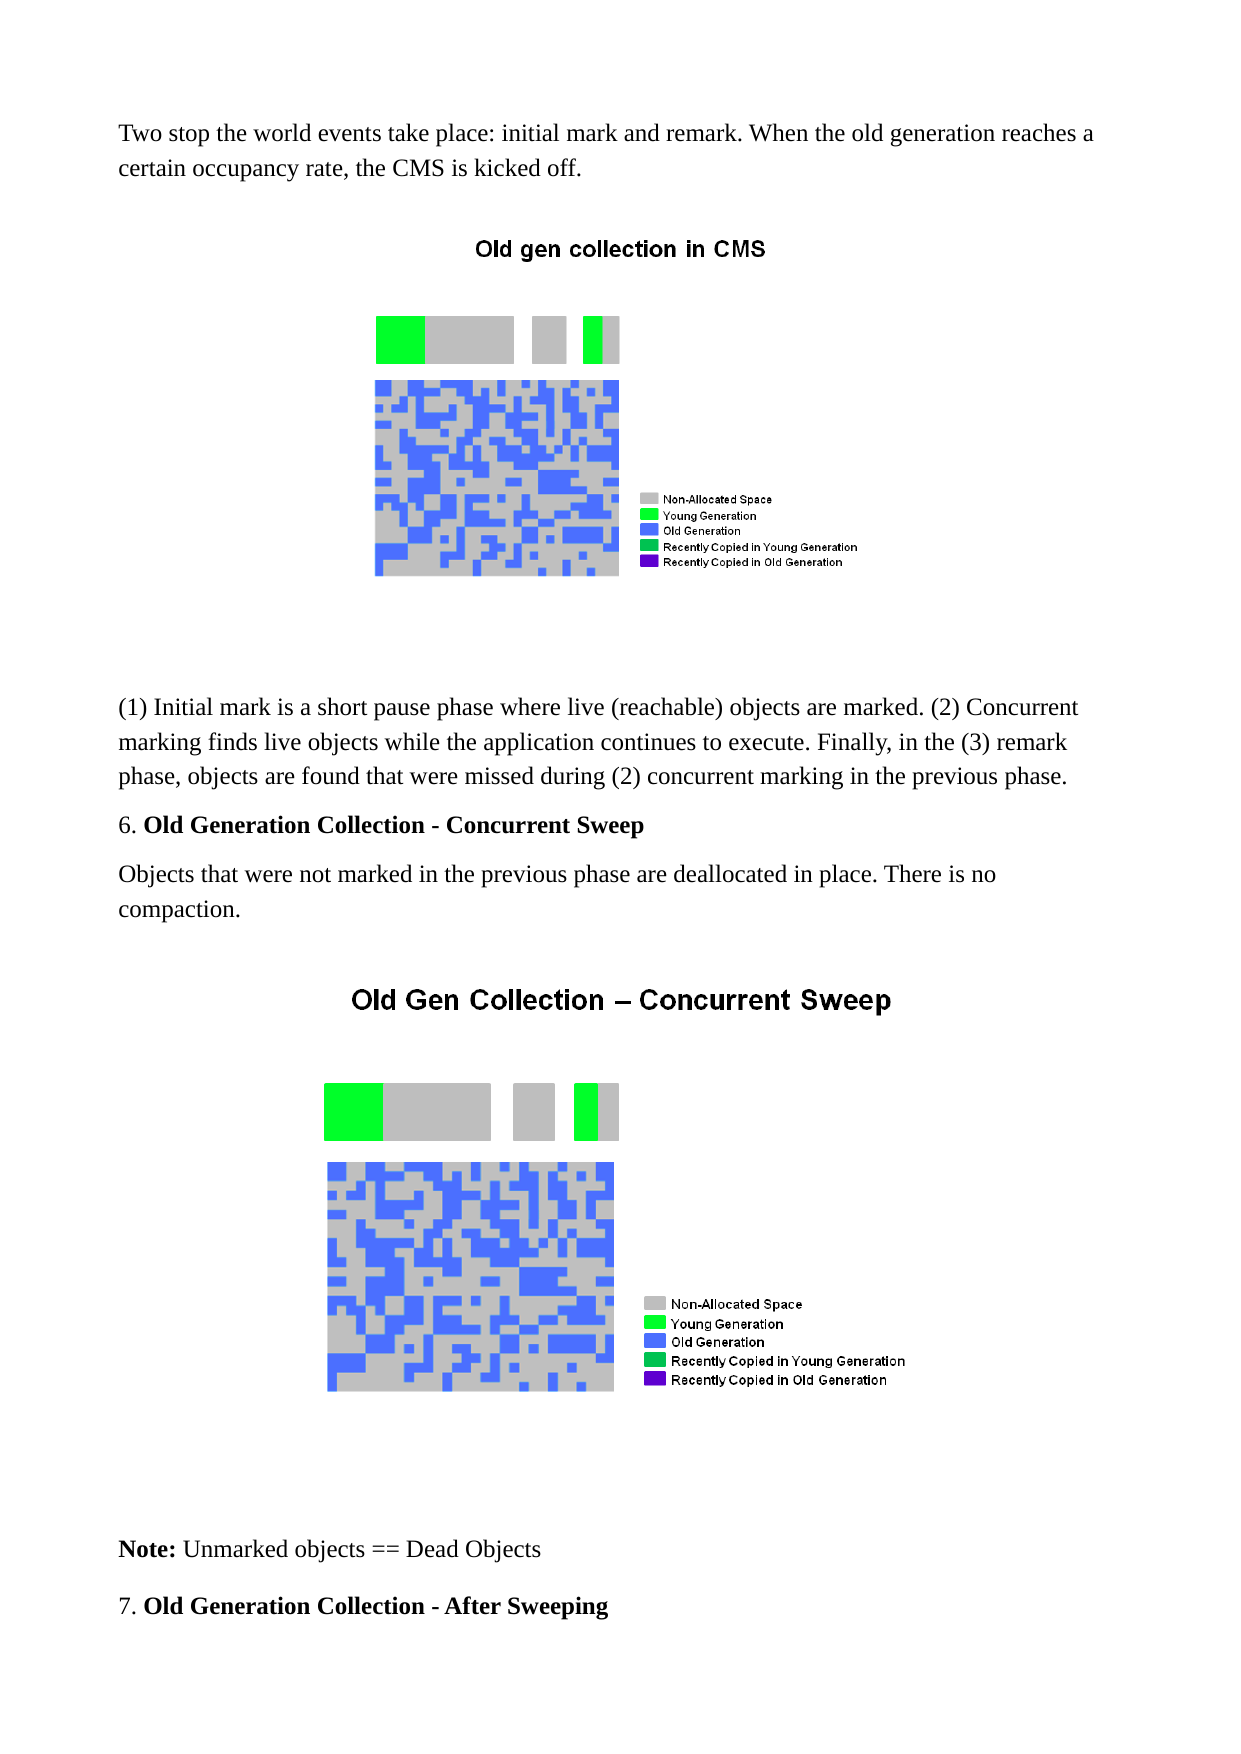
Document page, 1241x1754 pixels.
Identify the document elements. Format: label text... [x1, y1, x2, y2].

picture [293, 201, 947, 692]
text (1) Initial mark is a short pause phase where live (reachable) objects are marked. (2) Concurrent marking finds live objects while the application continues to execute. Finally, in the (3) remark phase, objects are found that were missed during (2) concurrent marking in the previous phase. [118, 692, 1122, 790]
text Objects that were not marked in the previous phase are deallocated in place. There is no compaction. [118, 859, 1122, 923]
text 6. Old Generation Collection - Concurrent Sweep [118, 810, 1122, 839]
text Two stop the world events take place: initial mark and remark. When the old generation reaches a certain occupancy rate, the CMS is kicked off. [118, 118, 1122, 181]
text Note: Unmarked objects == Dead Objects [118, 943, 1122, 1563]
picture [226, 942, 1014, 1534]
text 7. Old Generation Collection - After Sweeping [118, 1591, 1122, 1620]
